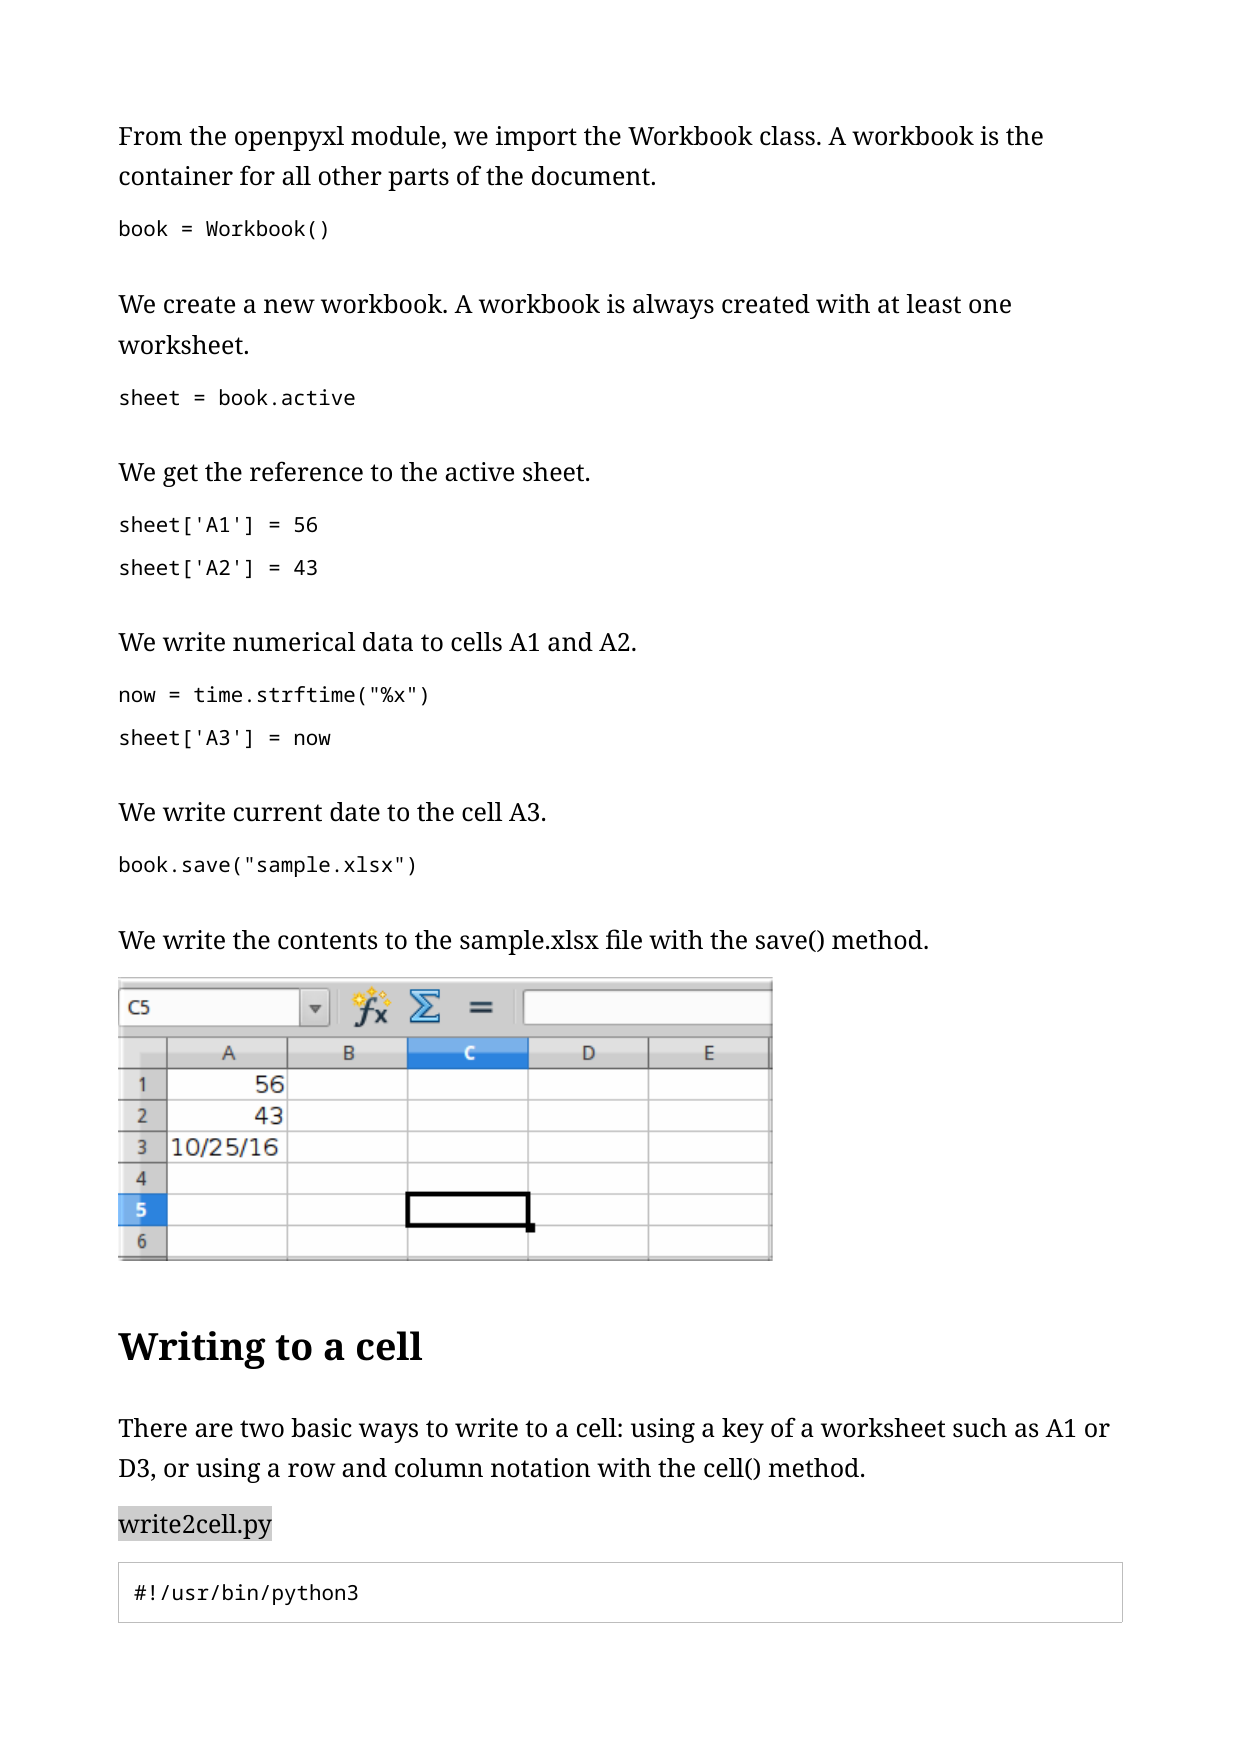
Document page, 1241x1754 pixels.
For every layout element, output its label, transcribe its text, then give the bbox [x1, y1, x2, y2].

text book.save("sample.xlsx") [118, 850, 1122, 879]
picture [118, 977, 773, 1261]
text sheet = book.active [118, 383, 1122, 411]
text We write the contents to the sample.xlsx file with the save() method. [118, 922, 1122, 957]
subtitle Writing to a cell [118, 1320, 1122, 1371]
text We write numerical data to cells A1 and A2. [118, 625, 1122, 659]
text #!/usr/bin/python3 [119, 1563, 1122, 1622]
text write2cell.py [118, 1506, 1122, 1541]
text sheet['A2'] = 43 [118, 553, 1122, 581]
text We create a new workbook. A workbook is always created with at least one worksheet. [118, 286, 1122, 361]
text sheet['A3'] = now [118, 723, 1122, 751]
text From the openpyxl module, we import the Workbook class. A workbook is the container for all other parts of the document. [118, 118, 1122, 193]
text now = time.strftime("%x") [118, 680, 1122, 709]
text book = Workbook() [118, 214, 1122, 243]
text We get the reference to the active sheet. [118, 455, 1122, 489]
text sheet['A1'] = 56 [118, 510, 1122, 539]
text There are two basic ways to write to a cell: using a key of a worksheet such as A1 or D3, or using a row and column notation with the cell() method. [118, 1410, 1122, 1485]
text We write current date to the cell A3. [118, 795, 1122, 829]
